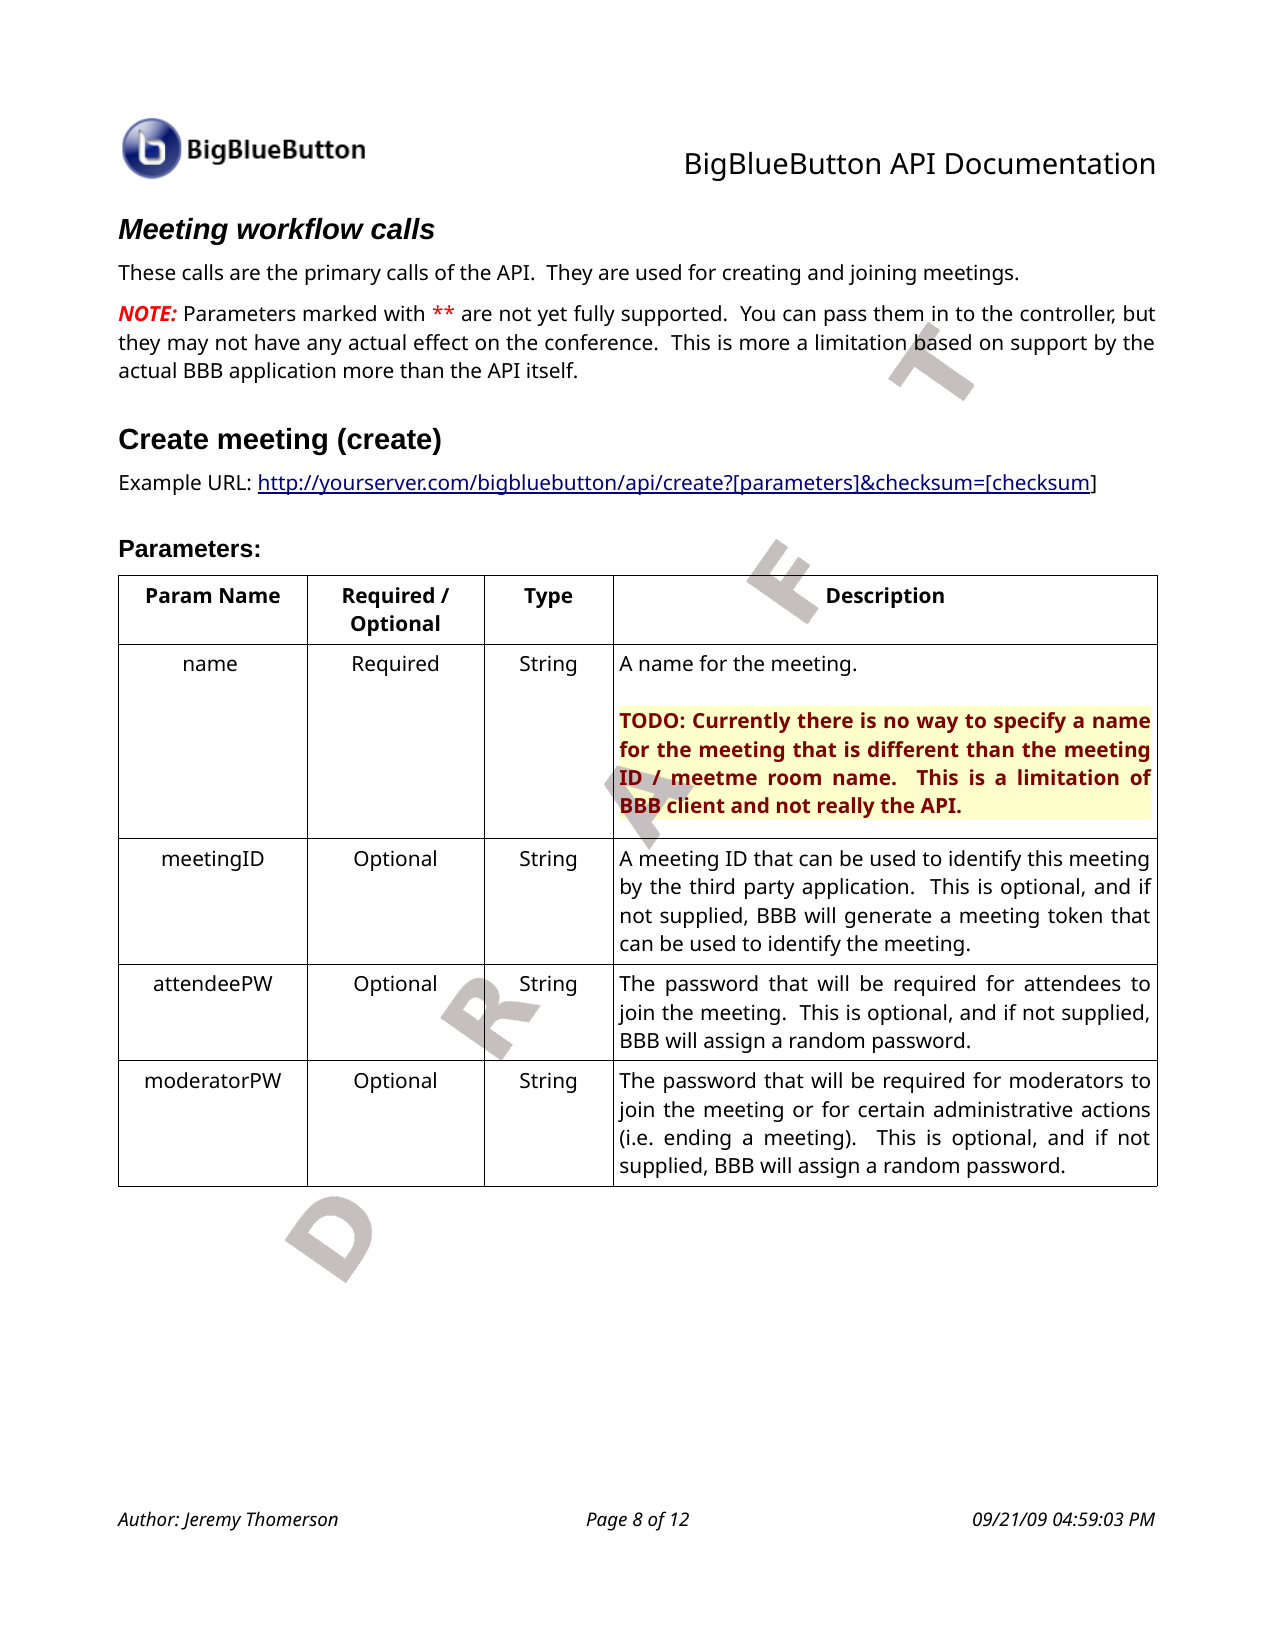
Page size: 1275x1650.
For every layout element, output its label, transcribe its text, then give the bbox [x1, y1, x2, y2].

picture [485, 645, 613, 838]
table_cell name [119, 645, 284, 838]
picture [284, 576, 307, 644]
picture [614, 1061, 974, 1186]
subtitle Create meeting (create) [974, 422, 1157, 456]
picture [485, 1061, 613, 1186]
text Example URL: http://yourserver.com/bigbluebutton/api/create?[parameters]&checksum=[checksum] [118, 468, 284, 497]
table_header Param Name [119, 576, 284, 643]
table_cell meetingID [119, 839, 284, 963]
picture [614, 965, 974, 1060]
table_cell attendeePW [119, 965, 284, 1060]
picture [614, 839, 974, 964]
table_cell moderatorPW [119, 1061, 284, 1186]
table_header [974, 576, 1157, 643]
picture [284, 965, 307, 1060]
picture [284, 645, 307, 838]
subtitle Parameters: [118, 534, 284, 563]
text NOTE: Parameters marked with ** are not yet fully supported. You can pass them in to the controller, but they may not have any actual effect on the conference. This is more a limitation based on support by the actual BBB application more than the API itself. [118, 299, 1157, 384]
table_cell The password that will be required for moderators to join the meeting or for certain administrative actions (i.e. ending a meeting). This is optional, and if not supplied, BBB will assign a random password. [974, 1061, 1157, 1186]
subtitle Meeting workflow calls [118, 212, 1157, 246]
picture [308, 576, 484, 644]
picture [614, 645, 974, 838]
picture [308, 839, 484, 964]
picture [614, 576, 974, 644]
subtitle [974, 534, 1157, 563]
table_cell A name for the meeting. TODO: Currently there is no way to specify a name for the meeting that is different than the meeting ID / meetme room name. This is a limitation of BBB client and not really the API. [974, 645, 1157, 838]
text These calls are the primary calls of the API. They are used for creating and joining meetings. [118, 258, 1157, 287]
picture [121, 118, 365, 179]
picture [284, 1061, 307, 1186]
picture [284, 839, 307, 964]
text Example URL: http://yourserver.com/bigbluebutton/api/create?[parameters]&checksum=[checksum] [974, 468, 1157, 497]
table_cell The password that will be required for attendees to join the meeting. This is optional, and if not supplied, BBB will assign a random password. [974, 965, 1157, 1060]
picture [485, 576, 613, 644]
picture [308, 645, 484, 838]
picture [284, 1187, 974, 1284]
picture [308, 965, 484, 1060]
picture [284, 494, 974, 575]
picture [308, 1061, 484, 1186]
picture [284, 322, 974, 492]
table_cell A meeting ID that can be used to identify this meeting by the third party application. This is optional, and if not supplied, BBB will generate a meeting token that can be used to identify the meeting. [974, 839, 1157, 963]
subtitle Create meeting (create) [118, 422, 284, 456]
picture [485, 839, 613, 964]
picture [485, 965, 613, 1060]
